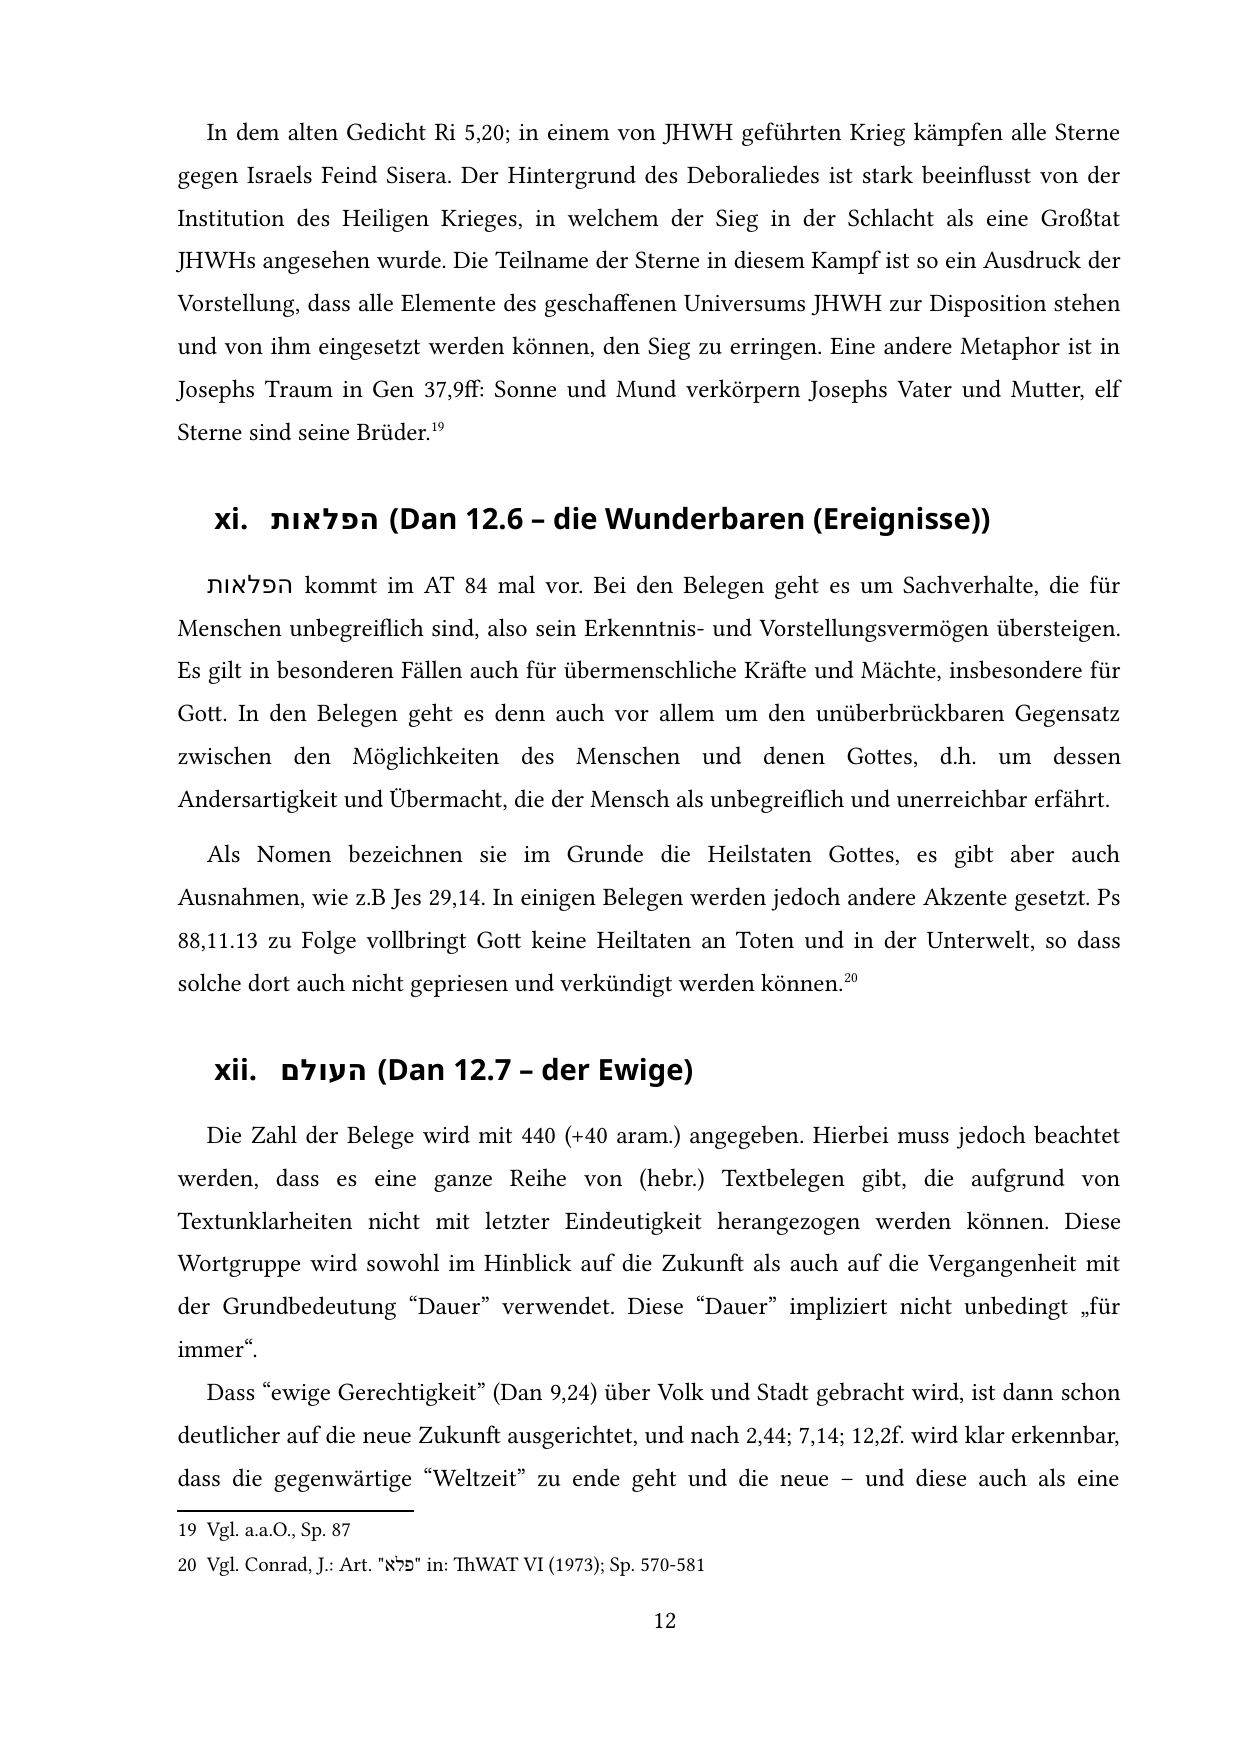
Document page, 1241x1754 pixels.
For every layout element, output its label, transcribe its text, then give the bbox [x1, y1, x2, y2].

text Vgl. Conrad, J.: Art. "פלא" in: ThWAT VI (1973); Sp. 570-581 [177, 1553, 1122, 1577]
subtitle העולם (Dan 12.7 – der Ewige) [177, 1049, 1122, 1089]
text Die Zahl der Belege wird mit 440 (+40 aram.) angegeben. Hierbei muss jedoch beachtet werden, dass es eine ganze Reihe von (hebr.) Textbelegen gibt, die aufgrund von Textunklarheiten nicht mit letzter Eindeutigkeit herangezogen werden können. Diese Wortgruppe wird sowohl im Hinblick auf die Zukunft als auch auf die Vergangenheit mit der Grundbedeutung “Dauer” verwendet. Diese “Dauer” impliziert nicht unbedingt „für immer“. [177, 1121, 1122, 1364]
text In dem alten Gedicht Ri 5,20; in einem von JHWH geführten Krieg kämpfen alle Sterne gegen Israels Feind Sisera. Der Hintergrund des Deboraliedes ist stark beeinflusst von der Institution des Heiligen Krieges, in welchem der Sieg in der Schlacht als eine Großtat JHWHs angesehen wurde. Die Teilname der Sterne in diesem Kampf ist so ein Ausdruck der Vorstellung, dass alle Elemente des geschaffenen Universums JHWH zur Disposition stehen und von ihm eingesetzt werden können, den Sieg zu erringen. Eine andere Metaphor ist in Josephs Traum in Gen 37,9ff: Sonne und Mund verkörpern Josephs Vater und Mutter, elf Sterne sind seine Brüder. [177, 118, 1122, 446]
subtitle הפלאות (Dan 12.6 – die Wunderbaren (Ereignisse)) [177, 498, 1122, 538]
text Vgl. a.a.O., Sp. 87 [177, 1517, 1122, 1541]
text Dass “ewige Gerechtigkeit” (Dan 9,24) über Volk und Stadt gebracht wird, ist dann schon deutlicher auf die neue Zukunft ausgerichtet, und nach 2,44; 7,14; 12,2f. wird klar erkennbar, dass die gegenwärtige “Weltzeit” zu ende geht und die neue – und diese auch als eine [177, 1378, 1122, 1492]
text הפלאות kommt im AT 84 mal vor. Bei den Belegen geht es um Sachverhalte, die für Menschen unbegreiflich sind, also sein Erkenntnis- und Vorstellungsvermögen übersteigen. Es gilt in besonderen Fällen auch für übermenschliche Kräfte und Mächte, insbesondere für Gott. In den Belegen geht es denn auch vor allem um den unüberbrückbaren Gegensatz zwischen den Möglichkeiten des Menschen und denen Gottes, d.h. um dessen Andersartigkeit und Übermacht, die der Mensch als unbegreiflich und unerreichbar erfährt. [177, 570, 1122, 813]
text Als Nomen bezeichnen sie im Grunde die Heilstaten Gottes, es gibt aber auch Ausnahmen, wie z.B Jes 29,14. In einigen Belegen werden jedoch andere Akzente gesetzt. Ps 88,11.13 zu Folge vollbringt Gott keine Heiltaten an Toten und in der Unterwelt, so dass solche dort auch nicht gepriesen und verkündigt werden können. [177, 840, 1122, 997]
